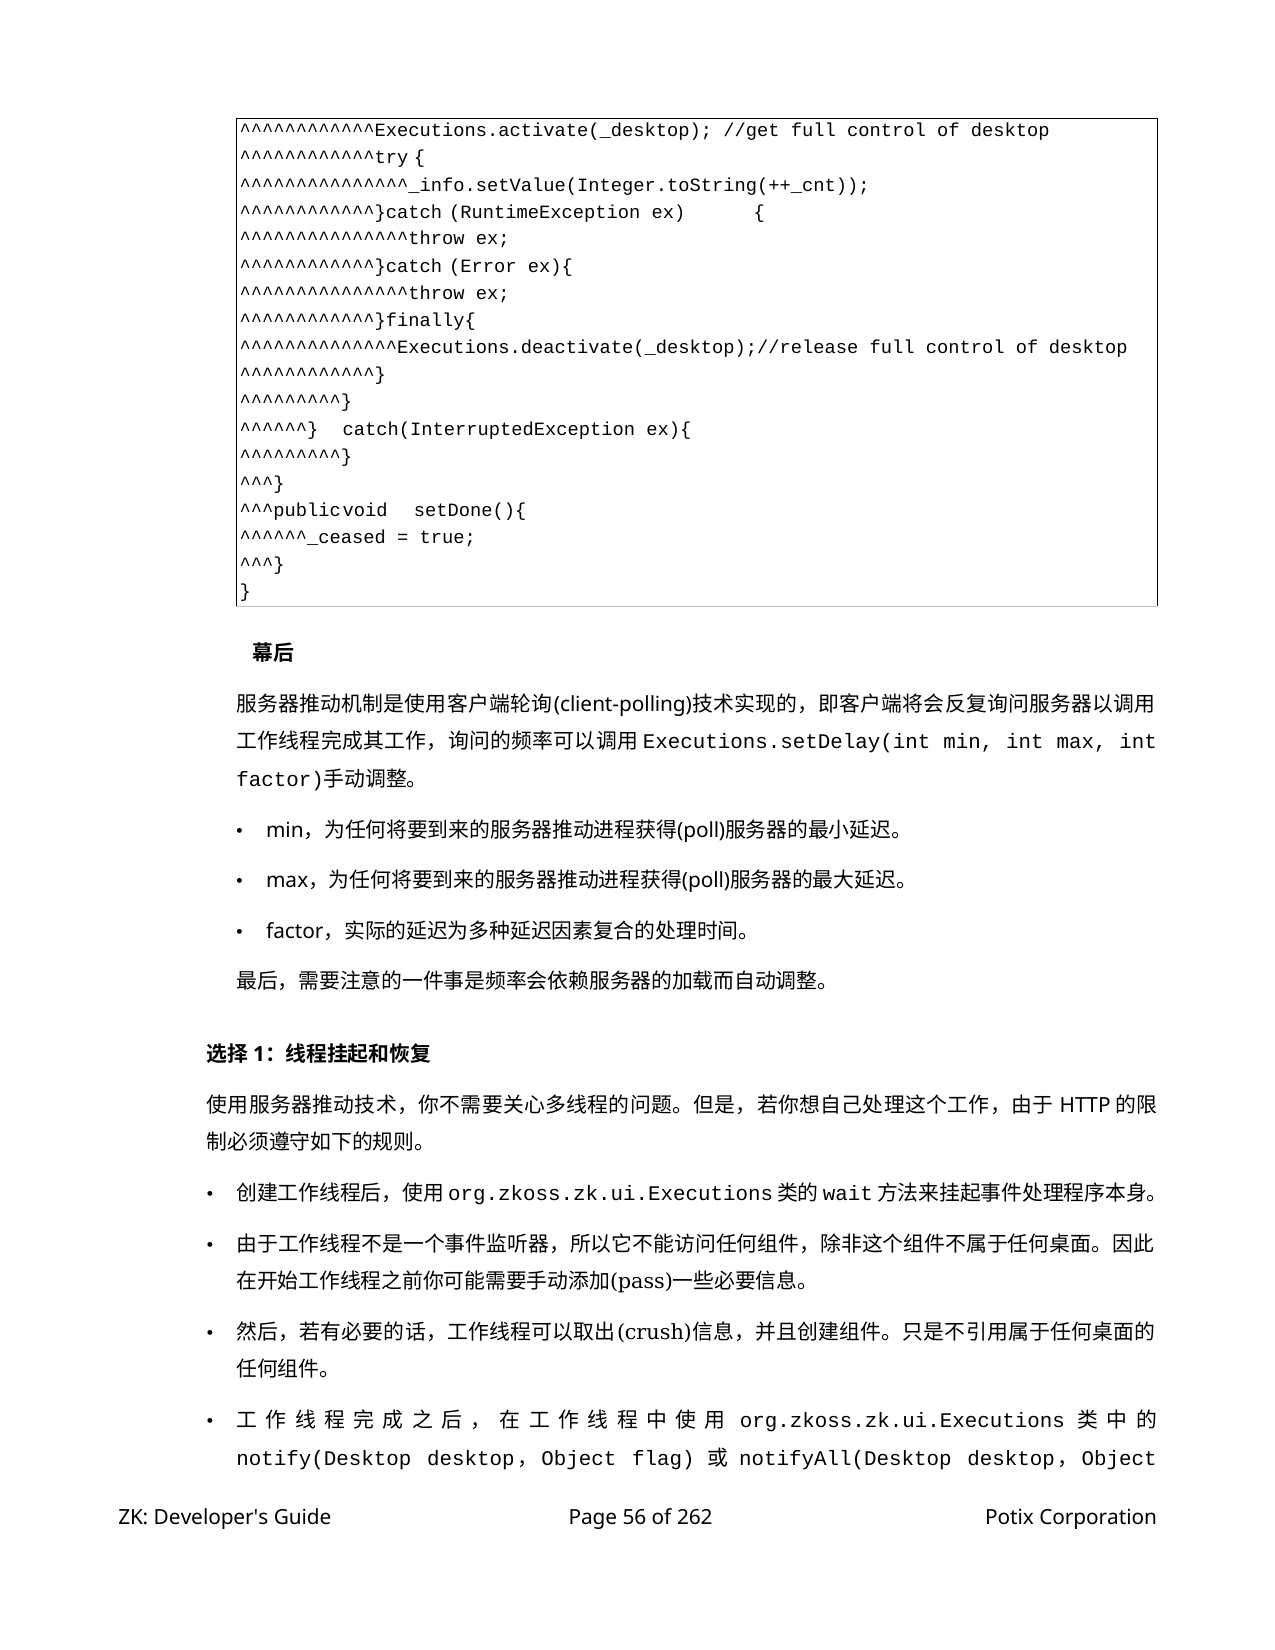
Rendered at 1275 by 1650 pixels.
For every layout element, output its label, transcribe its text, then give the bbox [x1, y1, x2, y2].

text ^^^^^^^^^^^^}catch (Error ex){ [237, 253, 1157, 278]
text 使用服务器推动技术，你不需要关心多线程的问题。但是，若你想自己处理这个工作，由于HTTP的限制必须遵守如下的规则。 [207, 1088, 1157, 1156]
text ^^^^^^^^^^^^}finally{ [237, 308, 1157, 332]
subtitle 选择 1：线程挂起和恢复 [207, 1037, 1157, 1067]
list max，为任何将要到来的服务器推动进程获得(poll)服务器的最大延迟。 [236, 864, 1157, 894]
text ^^^^^^^^^^^^^^^_info.setValue(Integer.toString(++_cnt)); [237, 172, 1157, 197]
text ^^^^^^^^^^^^} [237, 362, 1157, 386]
text ^^^} } [237, 552, 1157, 606]
list 然后，若有必要的话，工作线程可以取出(crush)信息，并且创建组件。只是不引用属于任何桌面的任何组件。 [207, 1315, 1157, 1383]
text ^^^^^^^^^} [237, 389, 1157, 414]
text 最后，需要注意的一件事是频率会依赖服务器的加载而自动调整。 [236, 965, 1157, 995]
text 服务器推动机制是使用客户端轮询(client-polling)技术实现的，即客户端将会反复询问服务器以调用工作线程完成其工作，询问的频率可以调用Executions.setDelay(int min, int max, int factor)手动调整。 [236, 687, 1157, 792]
list 由于工作线程不是一个事件监听器，所以它不能访问任何组件，除非这个组件不属于任何桌面。因此在开始工作线程之前你可能需要手动添加(pass)一些必要信息。 [207, 1227, 1157, 1294]
text ^^^^^^^^^^^^try { [237, 145, 1157, 169]
text ^^^^^^^^^^^^Executions.activate(_desktop); //get full control of desktop [237, 119, 1157, 142]
text ^^^^^^_ceased = true; [237, 525, 1157, 549]
text ^^^^^^} catch(InterruptedException ex){ [237, 417, 1157, 441]
text ^^^^^^^^^} [237, 444, 1157, 468]
text ^^^} ^^^public void setDone(){ [237, 471, 1157, 522]
text ^^^^^^^^^^^^}catch (RuntimeException ex) { ^^^^^^^^^^^^^^^throw ex; [237, 200, 1157, 251]
subtitle 幕后 [236, 636, 1157, 666]
list 创建工作线程后，使用org.zkoss.zk.ui.Executions类的wait方法来挂起事件处理程序本身。 [207, 1176, 1157, 1206]
text ^^^^^^^^^^^^^^Executions.deactivate(_desktop);//release full control of desktop [237, 335, 1157, 359]
list 工作线程完成之后，在工作线程中使用org.zkoss.zk.ui.Executions类中的notify(Desktop desktop，Object flag) 或 notifyAll(Desktop desktop，Object [207, 1403, 1157, 1471]
list factor，实际的延迟为多种延迟因素复合的处理时间。 [236, 914, 1157, 944]
list min，为任何将要到来的服务器推动进程获得(poll)服务器的最小延迟。 [236, 813, 1157, 843]
text ^^^^^^^^^^^^^^^throw ex; [237, 281, 1157, 305]
